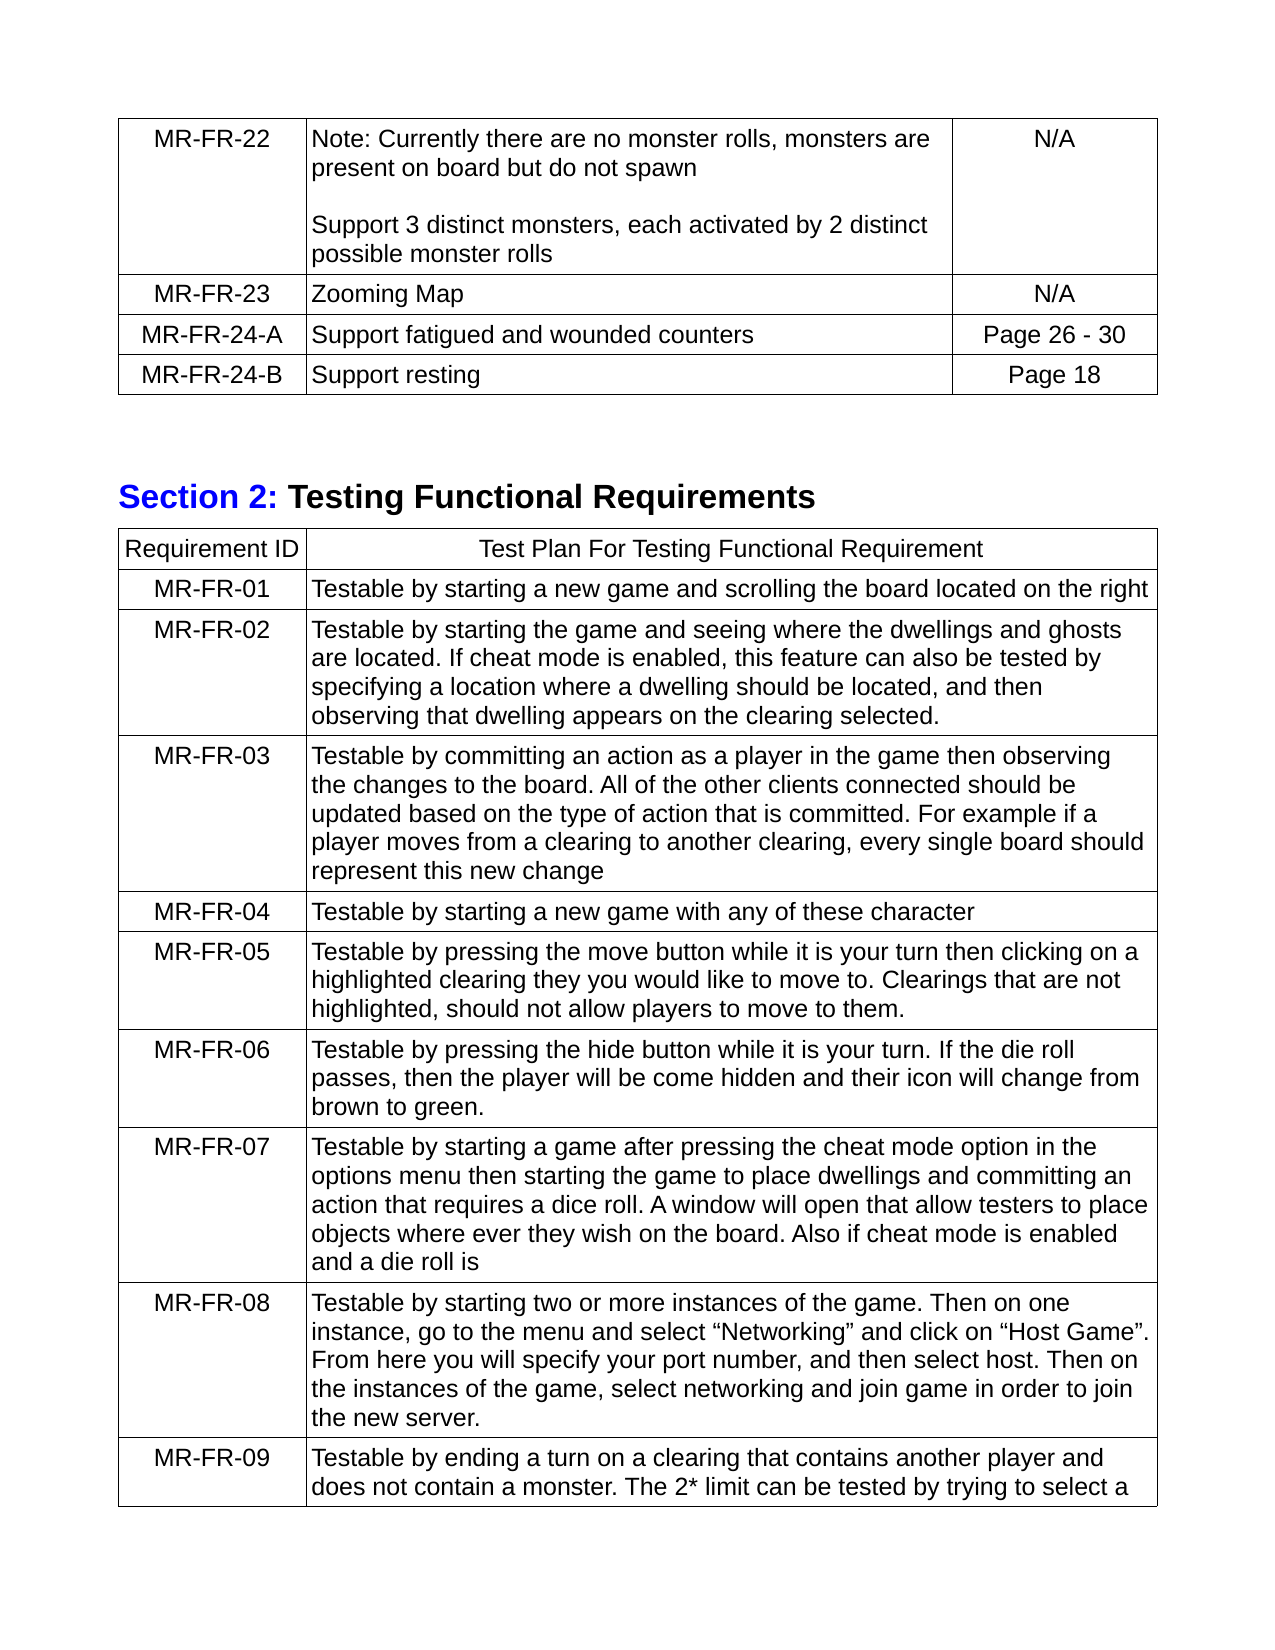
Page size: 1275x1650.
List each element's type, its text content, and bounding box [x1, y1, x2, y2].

table_header Test Plan For Testing Functional Requirement [307, 529, 1157, 568]
table_cell Testable by starting a new game and scrolling the board located on the right [307, 570, 1157, 609]
table_cell MR-FR-08 [119, 1283, 306, 1437]
subtitle Section 2: Testing Functional Requirements [118, 477, 1157, 516]
table_cell Page 18 [953, 355, 1157, 394]
table_cell Testable by starting a new game with any of these character [307, 892, 1157, 931]
table_cell MR-FR-23 [119, 275, 306, 314]
table_cell Support fatigued and wounded counters [307, 315, 952, 354]
table_cell Testable by pressing the move button while it is your turn then clicking on a highlighted clearing they you would like to move to. Clearings that are not highlighted, should not allow players to move to them. [307, 932, 1157, 1029]
table_cell Testable by starting a game after pressing the cheat mode option in the options menu then starting the game to place dwellings and committing an action that requires a dice roll. A window will open that allow testers to place objects where ever they wish on the board. Also if cheat mode is enabled and a die roll is [307, 1128, 1157, 1282]
table_cell MR-FR-07 [119, 1128, 306, 1282]
table_cell MR-FR-09 [119, 1438, 306, 1506]
table_cell MR-FR-06 [119, 1030, 306, 1127]
table_cell N/A [953, 275, 1157, 314]
table_cell MR-FR-04 [119, 892, 306, 931]
table_cell Testable by ending a turn on a clearing that contains another player and does not contain a monster. The 2* limit can be tested by trying to select a [307, 1438, 1157, 1506]
table_cell N/A [953, 119, 1157, 273]
table_cell Note: Currently there are no monster rolls, monsters are present on board but do not spawn Support 3 distinct monsters, each activated by 2 distinct possible monster rolls [307, 119, 952, 273]
table_cell Support resting [307, 355, 952, 394]
table_cell MR-FR-02 [119, 610, 306, 735]
table_cell MR-FR-01 [119, 570, 306, 609]
table_cell Testable by committing an action as a player in the game then observing the changes to the board. All of the other clients connected should be updated based on the type of action that is committed. For example if a player moves from a clearing to another clearing, every single board should represent this new change [307, 736, 1157, 891]
table_cell MR-FR-03 [119, 736, 306, 891]
table_header Requirement ID [119, 529, 306, 568]
table_cell Testable by starting two or more instances of the game. Then on one instance, go to the menu and select “Networking” and click on “Host Game”. From here you will specify your port number, and then select host. Then on the instances of the game, select networking and join game in order to join the new server. [307, 1283, 1157, 1437]
table_cell Zooming Map [307, 275, 952, 314]
table_cell Page 26 - 30 [953, 315, 1157, 354]
table_cell MR-FR-05 [119, 932, 306, 1029]
table_cell Testable by pressing the hide button while it is your turn. If the die roll passes, then the player will be come hidden and their icon will change from brown to green. [307, 1030, 1157, 1127]
table_cell MR-FR-24-A [119, 315, 306, 354]
table_cell MR-FR-22 [119, 119, 306, 273]
table_cell Testable by starting the game and seeing where the dwellings and ghosts are located. If cheat mode is enabled, this feature can also be tested by specifying a location where a dwelling should be located, and then observing that dwelling appears on the clearing selected. [307, 610, 1157, 735]
table_cell MR-FR-24-B [119, 355, 306, 394]
